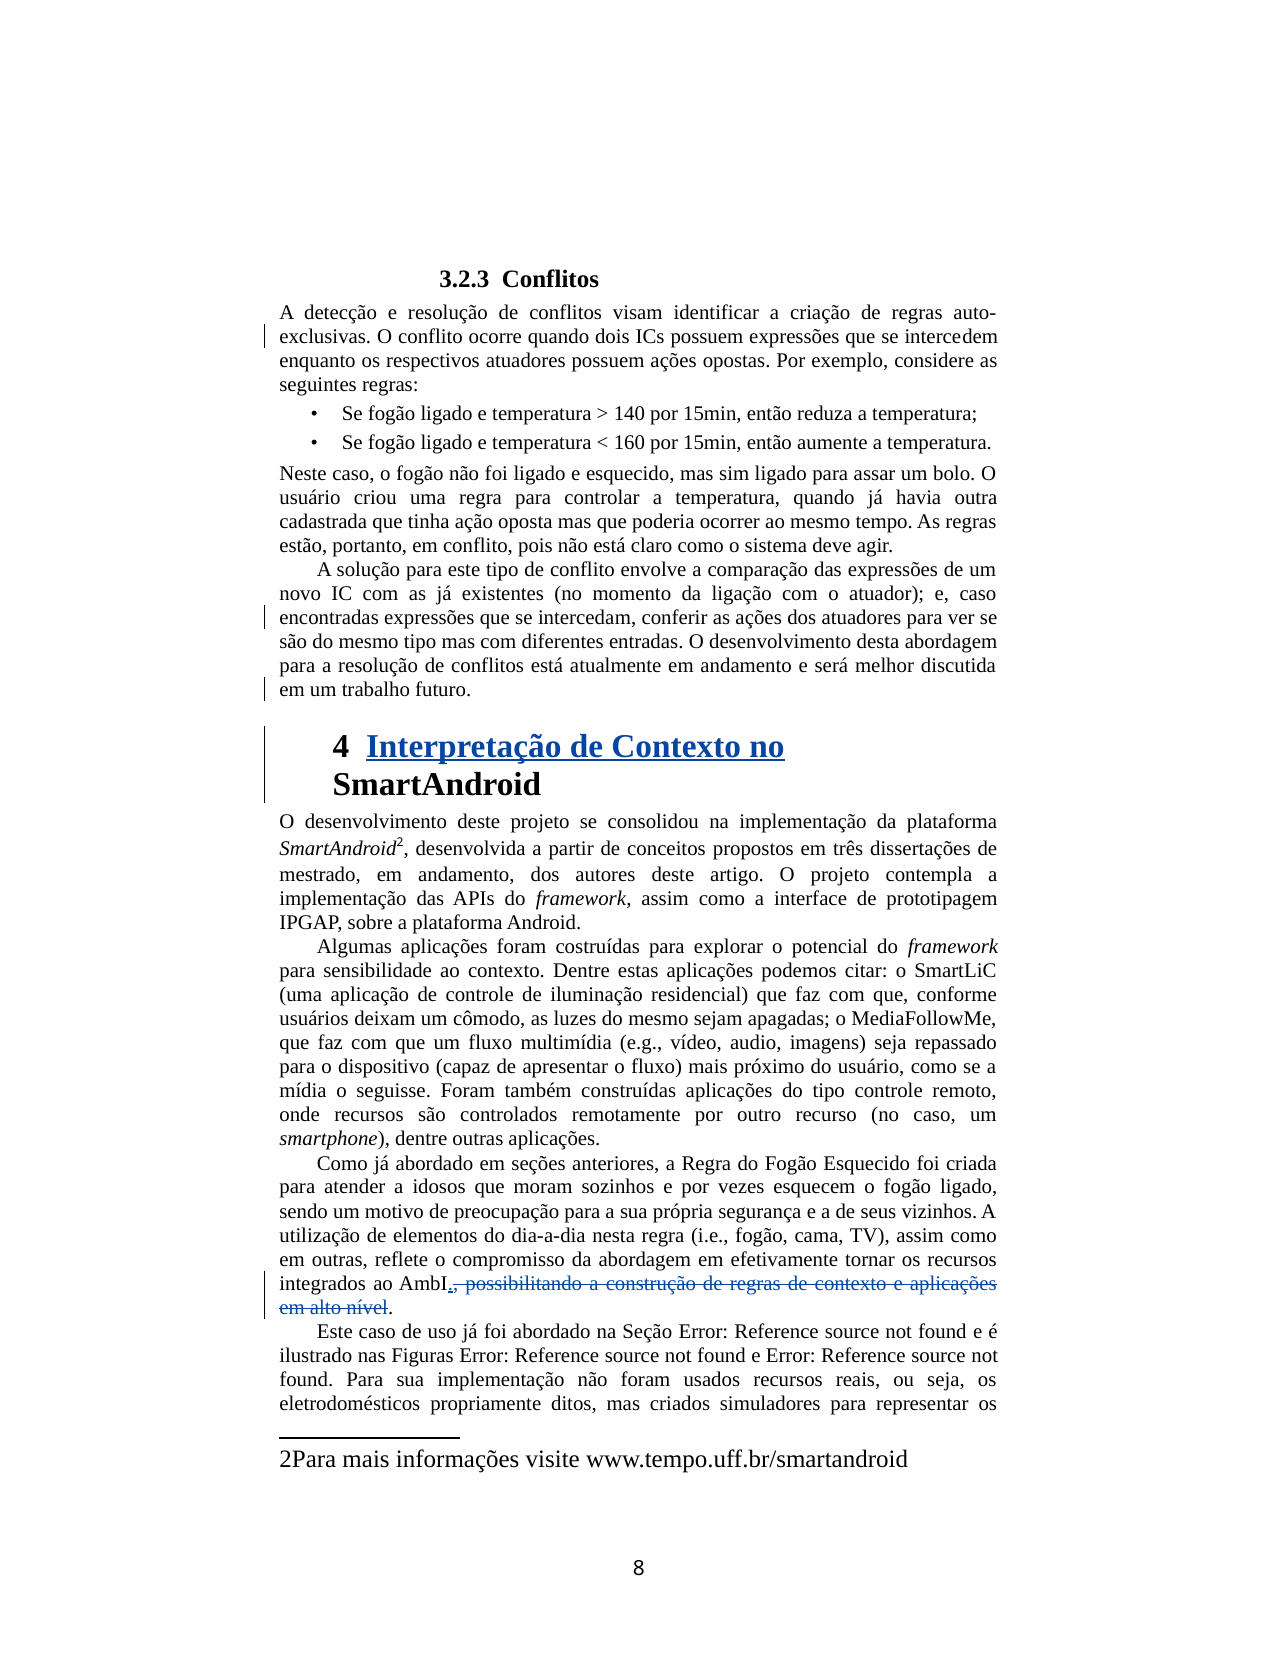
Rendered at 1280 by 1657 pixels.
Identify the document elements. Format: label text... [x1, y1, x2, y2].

subtitle 3.2.3 Conflitos [439, 264, 998, 293]
text O desenvolvimento deste projeto se consolidou na implementação da plataforma SmartAndroid, desenvolvida a partir de conceitos propostos em três dissertações de mestrado, em andamento, dos autores deste artigo. O projeto contempla a implementação das APIs do framework, assim como a interface de prototipagem IPGAP, sobre a plataforma Android. [279, 809, 998, 934]
text • Se fogão ligado e temperatura < 160 por 15min, então aumente a temperatura. [310, 430, 998, 454]
text Como já abordado em seções anteriores, a Regra do Fogão Esquecido foi criada para atender a idosos que moram sozinhos e por vezes esquecem o fogão ligado, sendo um motivo de preocupação para a sua própria segurança e a de seus vizinhos. A utilização de elementos do dia-a-dia nesta regra (i.e., fogão, cama, TV), assim como em outras, reflete o compromisso da abordagem em efetivamente tornar os recursos integrados ao AmbI.. [279, 1150, 998, 1319]
text A solução para este tipo de conflito envolve a comparação das expressões de um novo IC com as já existentes (no momento da ligação com o atuador); e, caso encontradas expressões que se intercedam, conferir as ações dos atuadores para ver se são do mesmo tipo mas com diferentes entradas. O desenvolvimento desta abordagem para a resolução de conflitos está atualmente em andamento e será melhor discutida em um trabalho futuro. [279, 557, 998, 701]
text Neste caso, o fogão não foi ligado e esquecido, mas sim ligado para assar um bolo. O usuário criou uma regra para controlar a temperatura, quando já havia outra cadastrada que tinha ação oposta mas que poderia ocorrer ao mesmo tempo. As regras estão, portanto, em conflito, pois não está claro como o sistema deve agir. [279, 461, 998, 557]
text Este caso de uso já foi abordado na Seção Error: Reference source not found e é ilustrado nas Figuras Error: Reference source not found e Error: Reference source not found. Para sua implementação não foram usados recursos reais, ou seja, os eletrodomésticos propriamente ditos, mas criados simuladores para representar os [279, 1319, 998, 1415]
text Para mais informações visite www.tempo.uff.br/smartandroid [279, 1444, 998, 1473]
subtitle 4 Interpretação de Contexto no SmartAndroid [332, 726, 998, 803]
text • Se fogão ligado e temperatura > 140 por 15min, então reduza a temperatura; [310, 401, 998, 425]
text A detecção e resolução de conflitos visam identificar a criação de regras auto-exclusivas. O conflito ocorre quando dois ICs possuem expressões que se intercedem enquanto os respectivos atuadores possuem ações opostas. Por exemplo, considere as seguintes regras: [279, 299, 998, 396]
text Algumas aplicações foram costruídas para explorar o potencial do framework para sensibilidade ao contexto. Dentre estas aplicações podemos citar: o SmartLiC (uma aplicação de controle de iluminação residencial) que faz com que, conforme usuários deixam um cômodo, as luzes do mesmo sejam apagadas; o MediaFollowMe, que faz com que um fluxo multimídia (e.g., vídeo, audio, imagens) seja repassado para o dispositivo (capaz de apresentar o fluxo) mais próximo do usuário, como se a mídia o seguisse. Foram também construídas aplicações do tipo controle remoto, onde recursos são controlados remotamente por outro recurso (no caso, um smartphone), dentre outras aplicações. [279, 934, 998, 1150]
